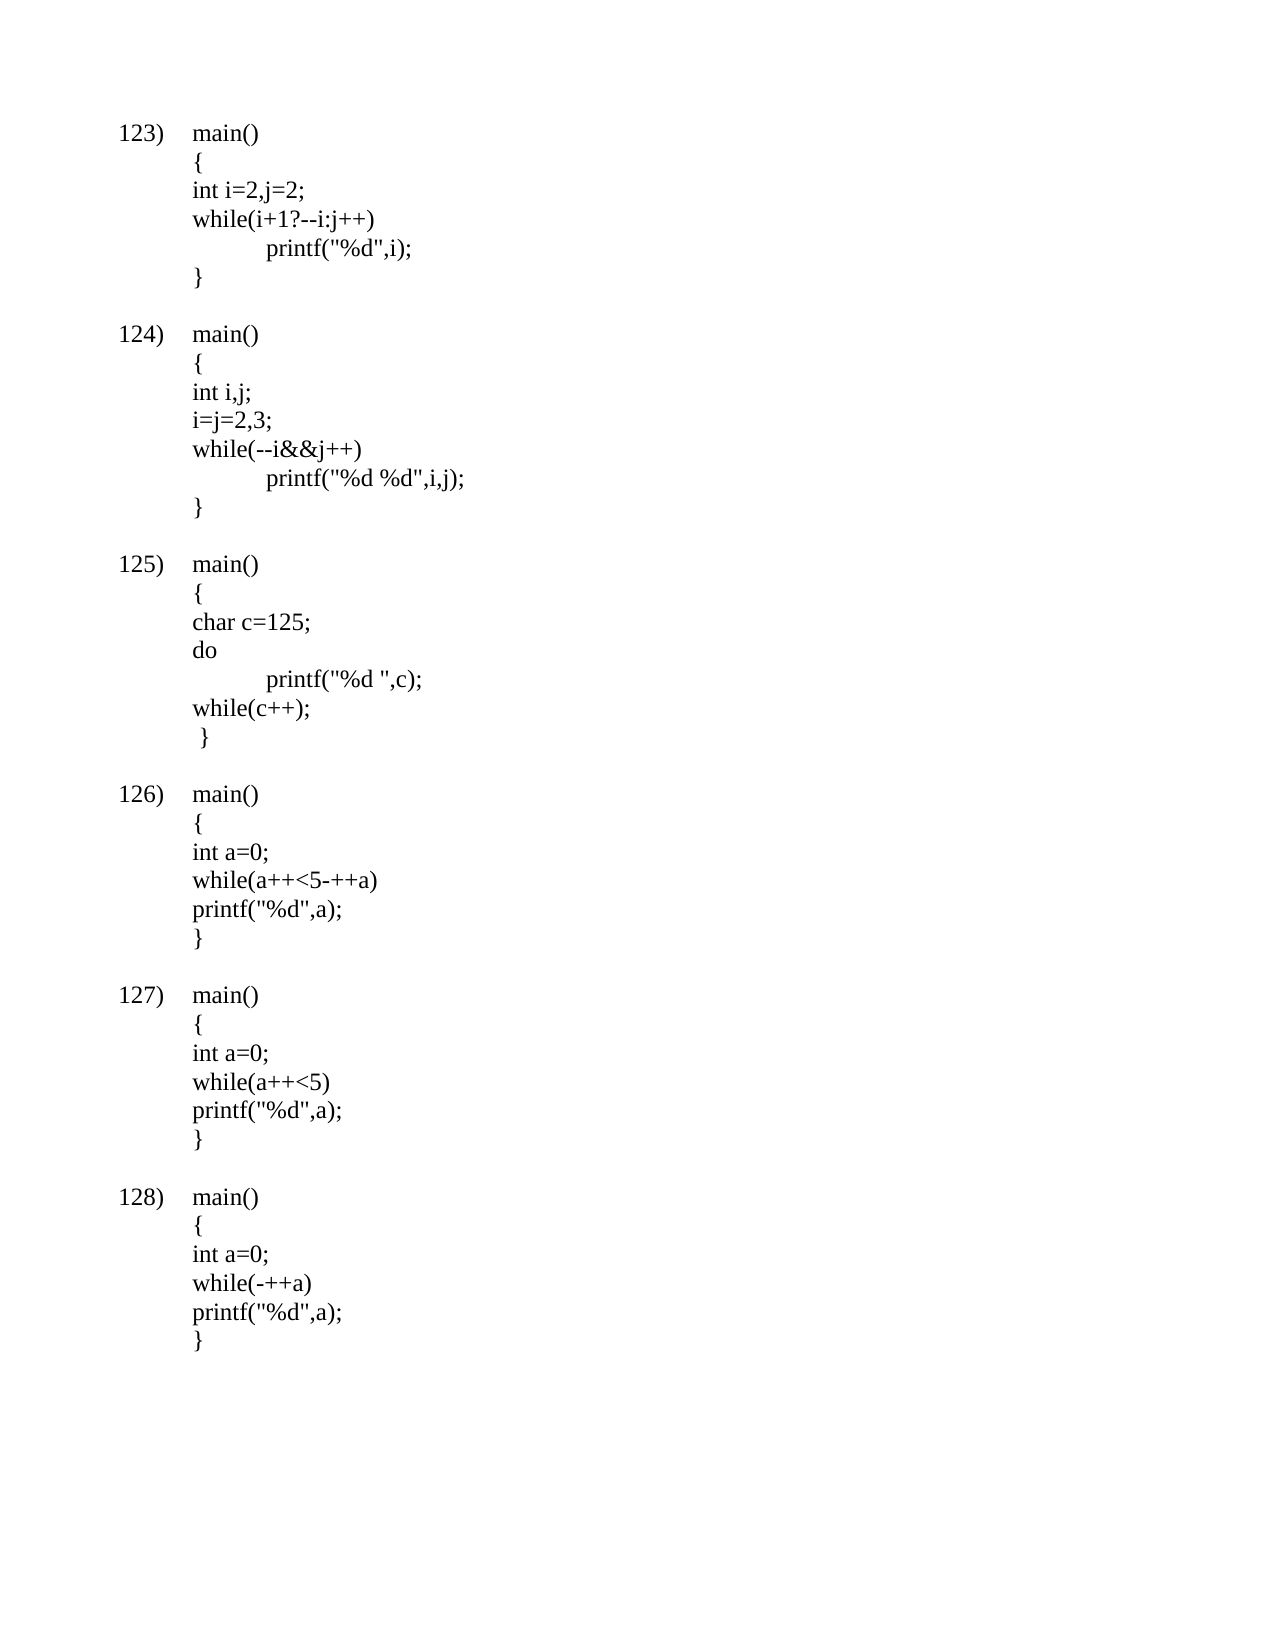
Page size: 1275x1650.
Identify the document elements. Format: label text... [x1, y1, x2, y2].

text while(-++a) [118, 1268, 1157, 1297]
text { [118, 1211, 1157, 1239]
text char c=125; [118, 607, 1157, 636]
text { [118, 348, 1157, 377]
text { [118, 1009, 1157, 1038]
text while(a++<5) [118, 1067, 1157, 1096]
text printf("%d ",c); [118, 664, 1157, 693]
text i=j=2,3; [118, 406, 1157, 434]
text printf("%d",i); [118, 233, 1157, 262]
text int i,j; [118, 377, 1157, 406]
text { [118, 808, 1157, 837]
text while(i+1?--i:j++) [118, 204, 1157, 233]
text int i=2,j=2; [118, 176, 1157, 204]
text 126) main() [118, 779, 1157, 808]
text int a=0; [118, 1239, 1157, 1268]
text } [118, 923, 1157, 952]
text int a=0; [118, 837, 1157, 866]
text { [118, 147, 1157, 176]
text 123) main() [118, 118, 1157, 147]
text while(a++<5-++a) [118, 866, 1157, 894]
text int a=0; [118, 1038, 1157, 1067]
text } [118, 1124, 1157, 1153]
text } [118, 722, 1157, 751]
text 128) main() [118, 1182, 1157, 1211]
text } [118, 1326, 1157, 1354]
text 125) main() [118, 549, 1157, 578]
text while(c++); [118, 693, 1157, 722]
text printf("%d",a); [118, 894, 1157, 923]
text printf("%d %d",i,j); [118, 463, 1157, 492]
text printf("%d",a); [118, 1096, 1157, 1124]
text do [118, 636, 1157, 664]
text 124) main() [118, 319, 1157, 348]
text 127) main() [118, 981, 1157, 1009]
text while(--i&&j++) [118, 434, 1157, 463]
text } [118, 492, 1157, 521]
text { [118, 578, 1157, 607]
text printf("%d",a); [118, 1297, 1157, 1326]
text } [118, 262, 1157, 291]
